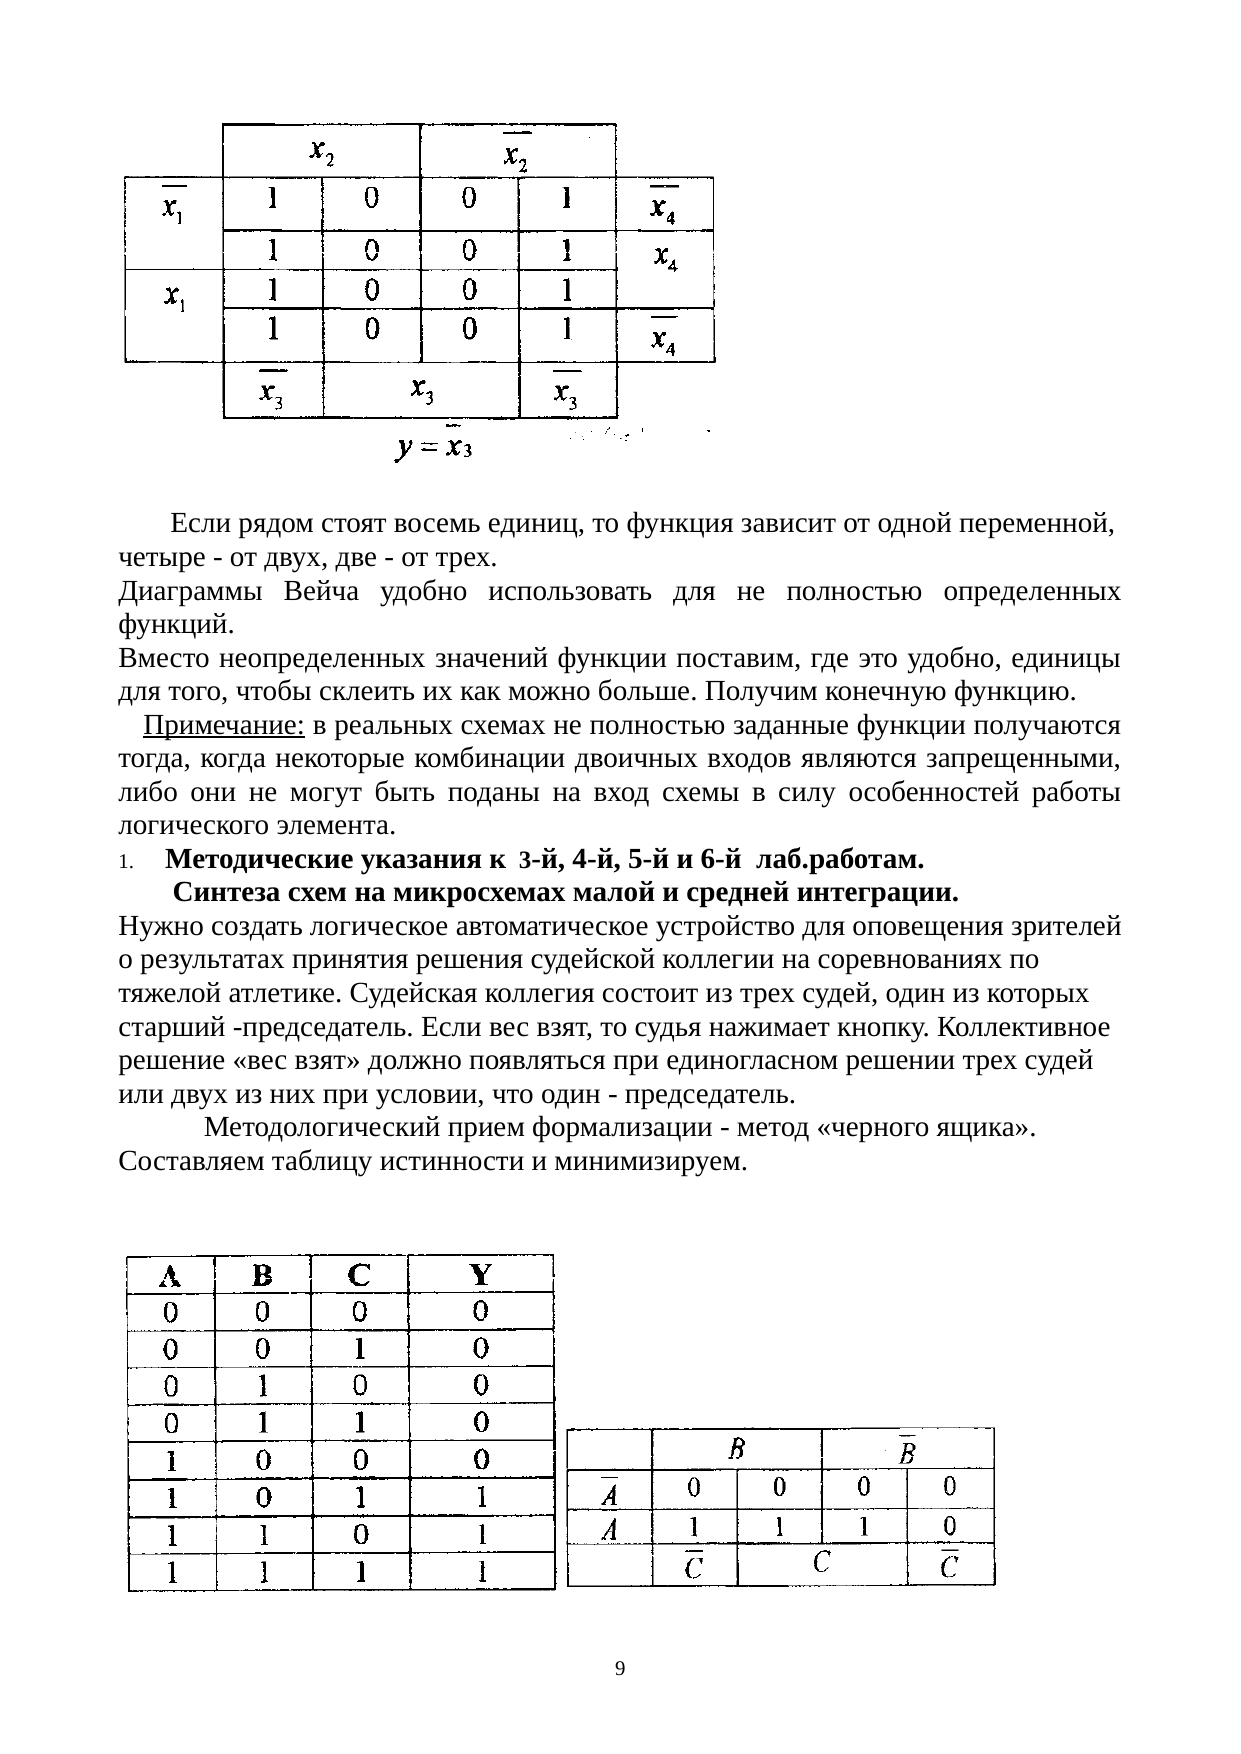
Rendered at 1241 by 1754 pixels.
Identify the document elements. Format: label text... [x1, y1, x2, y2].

picture [118, 1245, 1004, 1599]
text Вместо неопределенных значений функции поставим, где это удобно, единицы для того, чтобы склеить их как можно больше. Получим конечную функцию. [118, 640, 1122, 707]
text Методологический прием формализации - метод «черного ящика». [118, 1109, 1122, 1143]
text Примечание: в реальных схемах не полностью заданные функции получаются тогда, когда некоторые комбинации двоичных входов являются запрещенными, либо они не могут быть поданы на вход схемы в силу особенностей работы логического элемента. [118, 707, 1122, 841]
picture [118, 118, 720, 467]
list Методические указания к 3-й, 4-й, 5-й и 6-й лаб.работам. [118, 841, 1122, 874]
text Синтеза схем на микросхемах малой и средней интеграции. [165, 874, 1122, 908]
text Нужно создать логическое автоматическое устройство для оповещения зрителей о результатах принятия решения судейской коллегии на соревнованиях по тяжелой атлетике. Судейская коллегия состоит из трех судей, один из которых старший -председатель. Если вес взят, то судья нажимает кнопку. Коллективное решение «вес взят» должно появляться при единогласном решении трех судей или двух из них при условии, что один - председатель. [118, 908, 1122, 1109]
text Если рядом стоят восемь единиц, то функция зависит от одной переменной, четыре - от двух, две - от трех. [118, 506, 1122, 573]
text Составляем таблицу истинности и минимизируем. [118, 1143, 1122, 1176]
text Диаграммы Вейча удобно использовать для не полностью определенных функций. [118, 573, 1122, 640]
